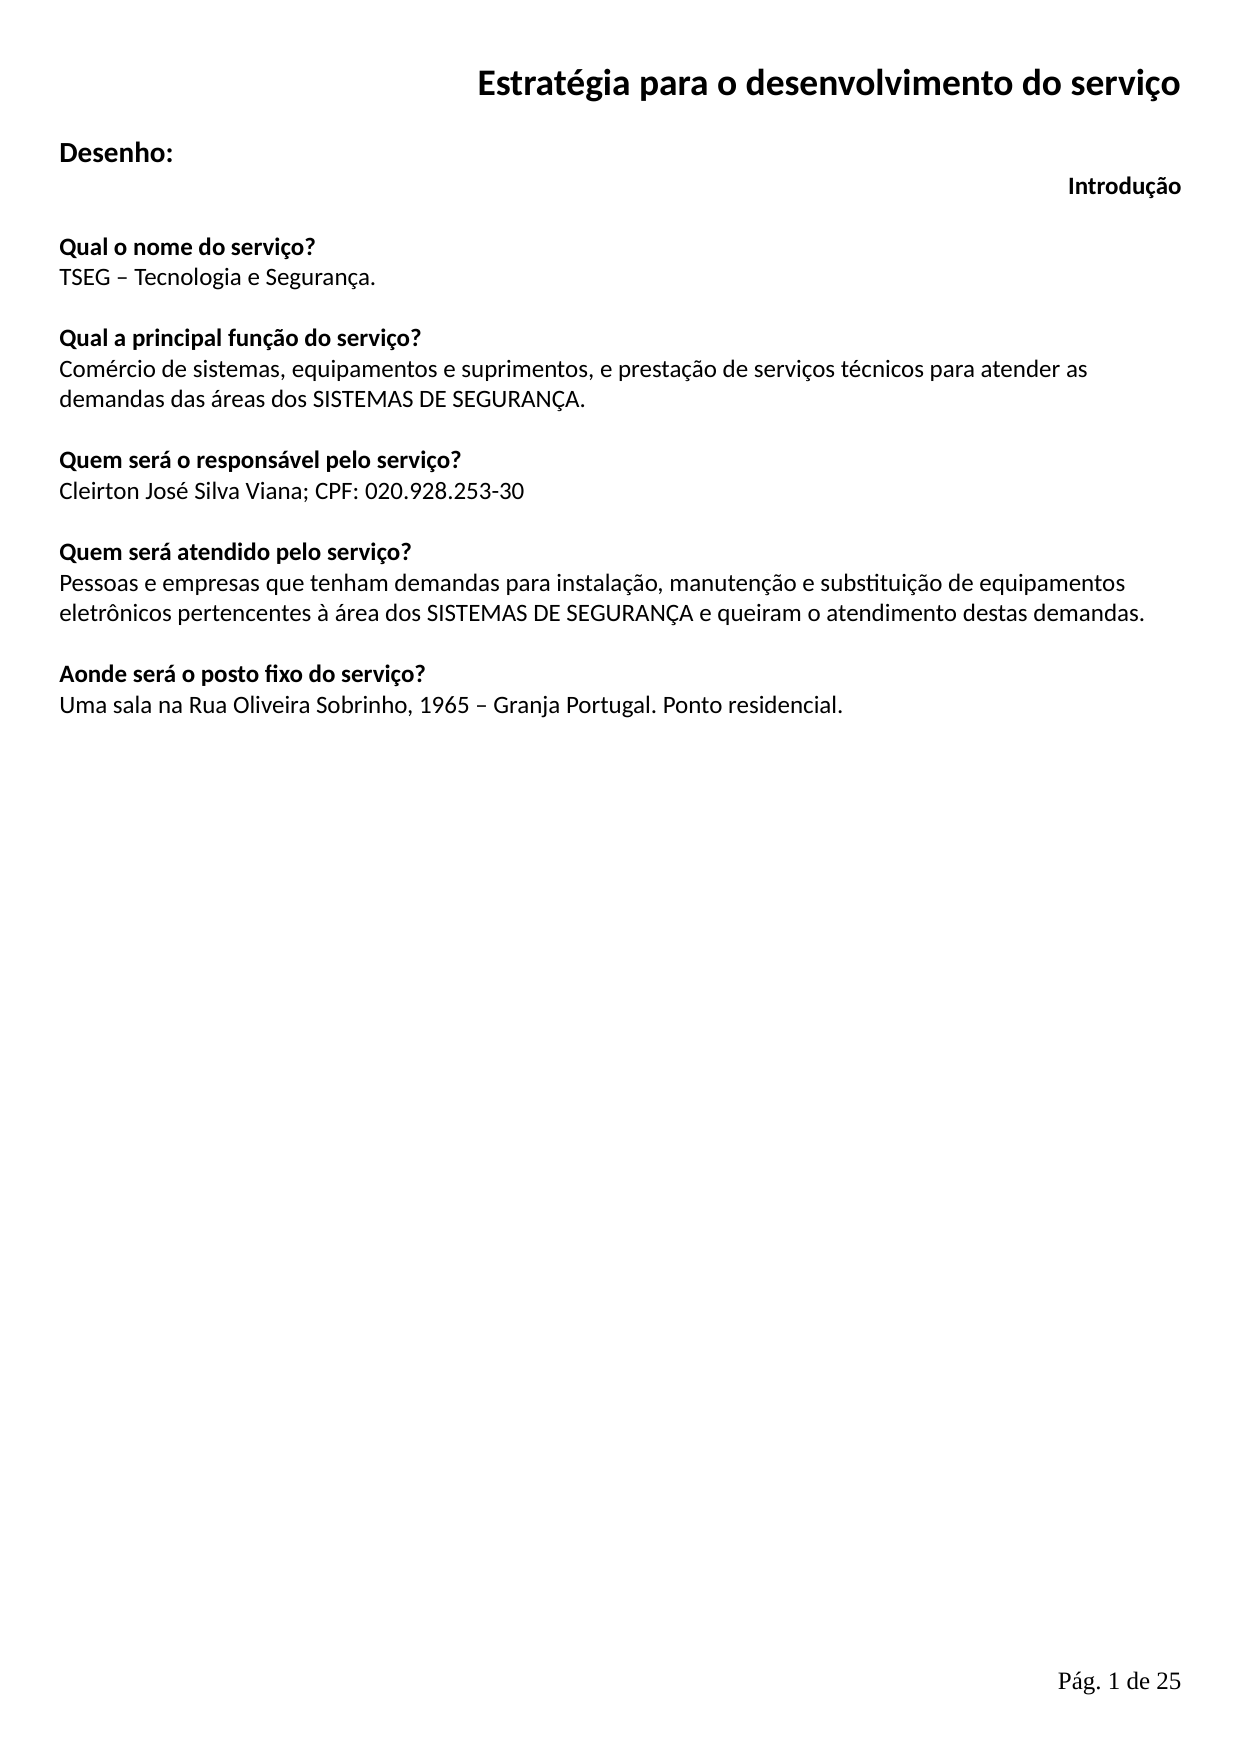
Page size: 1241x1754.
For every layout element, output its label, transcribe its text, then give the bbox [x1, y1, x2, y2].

text Uma sala na Rua Oliveira Sobrinho, 1965 – Granja Portugal. Ponto residencial. [59, 689, 1181, 719]
text Desenho: [59, 134, 1181, 170]
text Cleirton José Silva Viana; CPF: 020.928.253-30 [59, 475, 1181, 506]
text Introdução [59, 170, 1181, 201]
text Quem será o responsável pelo serviço? [59, 445, 1181, 475]
text Comércio de sistemas, equipamentos e suprimentos, e prestação de serviços técnicos para atender as demandas das áreas dos SISTEMAS DE SEGURANÇA. [59, 353, 1181, 414]
text Qual a principal função do serviço? [59, 323, 1181, 353]
text Aonde será o posto fixo do serviço? [59, 658, 1181, 689]
text TSEG – Tecnologia e Segurança. [59, 262, 1181, 292]
text Qual o nome do serviço? [59, 231, 1181, 262]
text Quem será atendido pelo serviço? Pessoas e empresas que tenham demandas para instalação, manutenção e substituição de equipamentos eletrônicos pertencentes à área dos SISTEMAS DE SEGURANÇA e queiram o atendimento destas demandas. [59, 536, 1181, 628]
